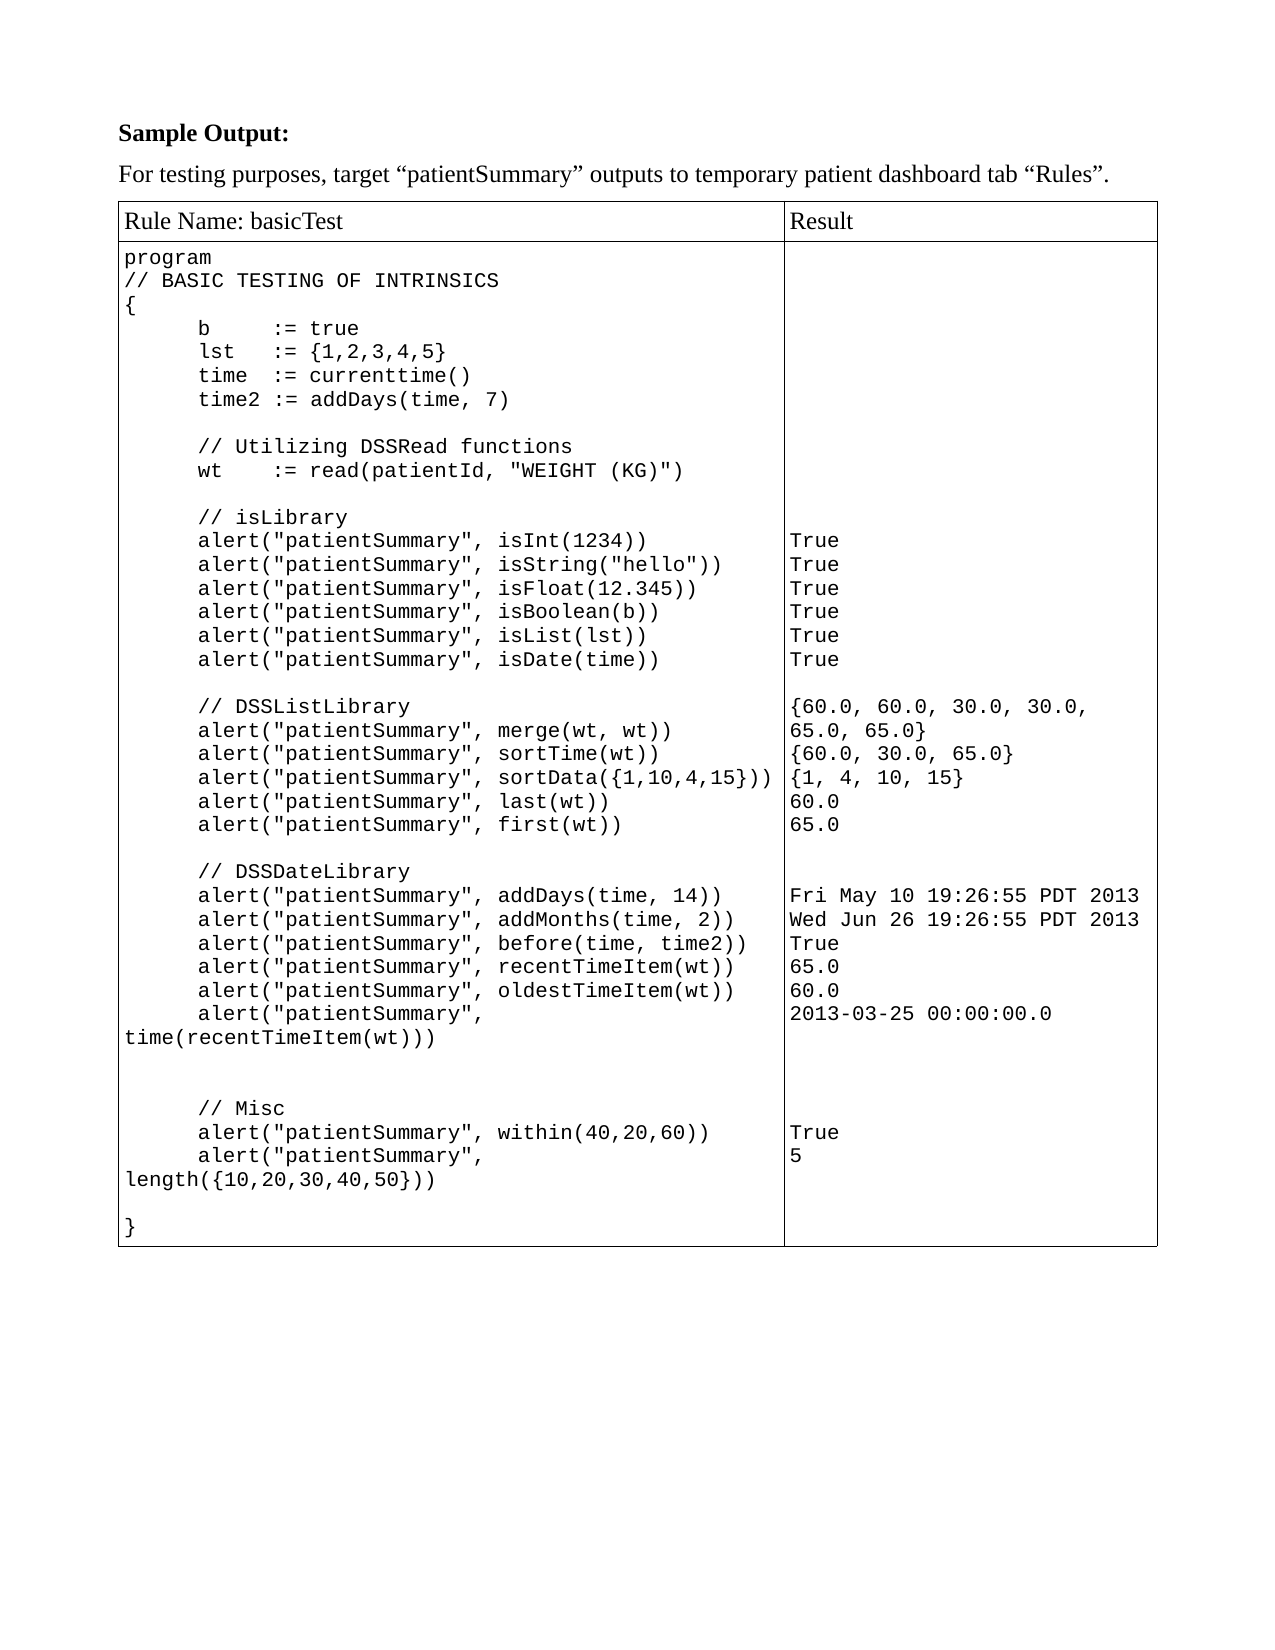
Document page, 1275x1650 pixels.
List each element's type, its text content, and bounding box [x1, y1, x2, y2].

table_cell program // BASIC TESTING OF INTRINSICS { b := true lst := {1,2,3,4,5} time := currenttime() time2 := addDays(time, 7) // Utilizing DSSRead functions wt := read(patientId, "WEIGHT (KG)") // isLibrary alert("patientSummary", isInt(1234)) alert("patientSummary", isString("hello")) alert("patientSummary", isFloat(12.345)) alert("patientSummary", isBoolean(b)) alert("patientSummary", isList(lst)) alert("patientSummary", isDate(time)) // DSSListLibrary alert("patientSummary", merge(wt, wt)) alert("patientSummary", sortTime(wt)) alert("patientSummary", sortData({1,10,4,15})) alert("patientSummary", last(wt)) alert("patientSummary", first(wt)) // DSSDateLibrary alert("patientSummary", addDays(time, 14)) alert("patientSummary", addMonths(time, 2)) alert("patientSummary", before(time, time2)) alert("patientSummary", recentTimeItem(wt)) alert("patientSummary", oldestTimeItem(wt)) alert("patientSummary", time(recentTimeItem(wt))) // Misc alert("patientSummary", within(40,20,60)) alert("patientSummary", length({10,20,30,40,50})) } [119, 242, 784, 1246]
table_cell True True True True True True {60.0, 60.0, 30.0, 30.0, 65.0, 65.0} {60.0, 30.0, 65.0} {1, 4, 10, 15} 60.0 65.0 Fri May 10 19:26:55 PDT 2013 Wed Jun 26 19:26:55 PDT 2013 True 65.0 60.0 2013-03-25 00:00:00.0 True 5 [785, 242, 1157, 1246]
text For testing purposes, target “patientSummary” outputs to temporary patient dashboard tab “Rules”. [118, 159, 1157, 188]
text Sample Output: [118, 118, 1157, 147]
table_header Result [785, 202, 1157, 241]
table_header Rule Name: basicTest [119, 202, 784, 241]
